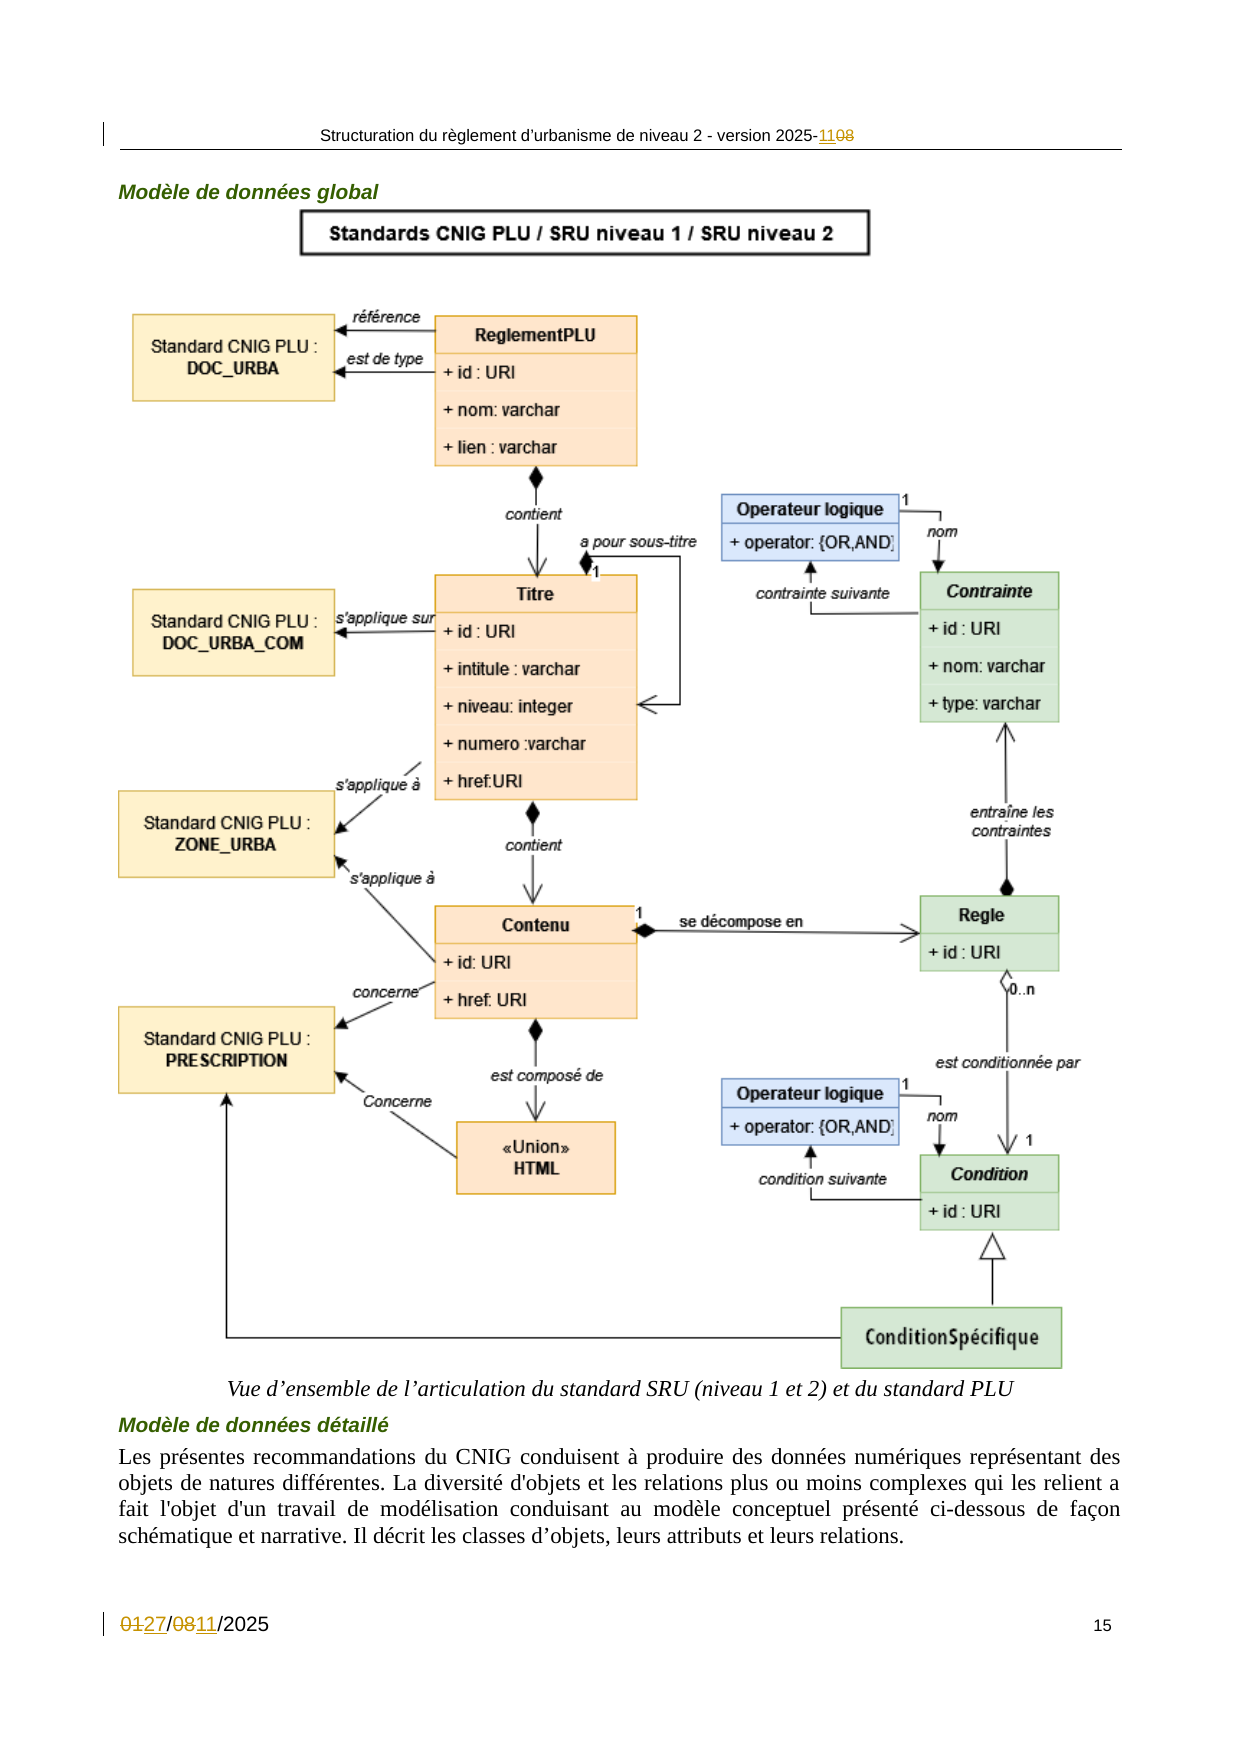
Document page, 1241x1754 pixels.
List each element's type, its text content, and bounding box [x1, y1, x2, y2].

picture [118, 209, 1123, 1369]
subtitle Modèle de données global [118, 180, 1122, 204]
text Les présentes recommandations du CNIG conduisent à produire des données numériques représentant des objets de natures différentes. La diversité d'objets et les relations plus ou moins complexes qui les relient a fait l'objet d'un travail de modélisation conduisant au modèle conceptuel présenté ci-dessous de façon schématique et narrative. Il décrit les classes d’objets, leurs attributs et leurs relations. [118, 1443, 1122, 1548]
subtitle Modèle de données détaillé [118, 1413, 1122, 1437]
text Vue d’ensemble de l’articulation du standard SRU (niveau 1 et 2) et du standard PLU [118, 1375, 1122, 1401]
